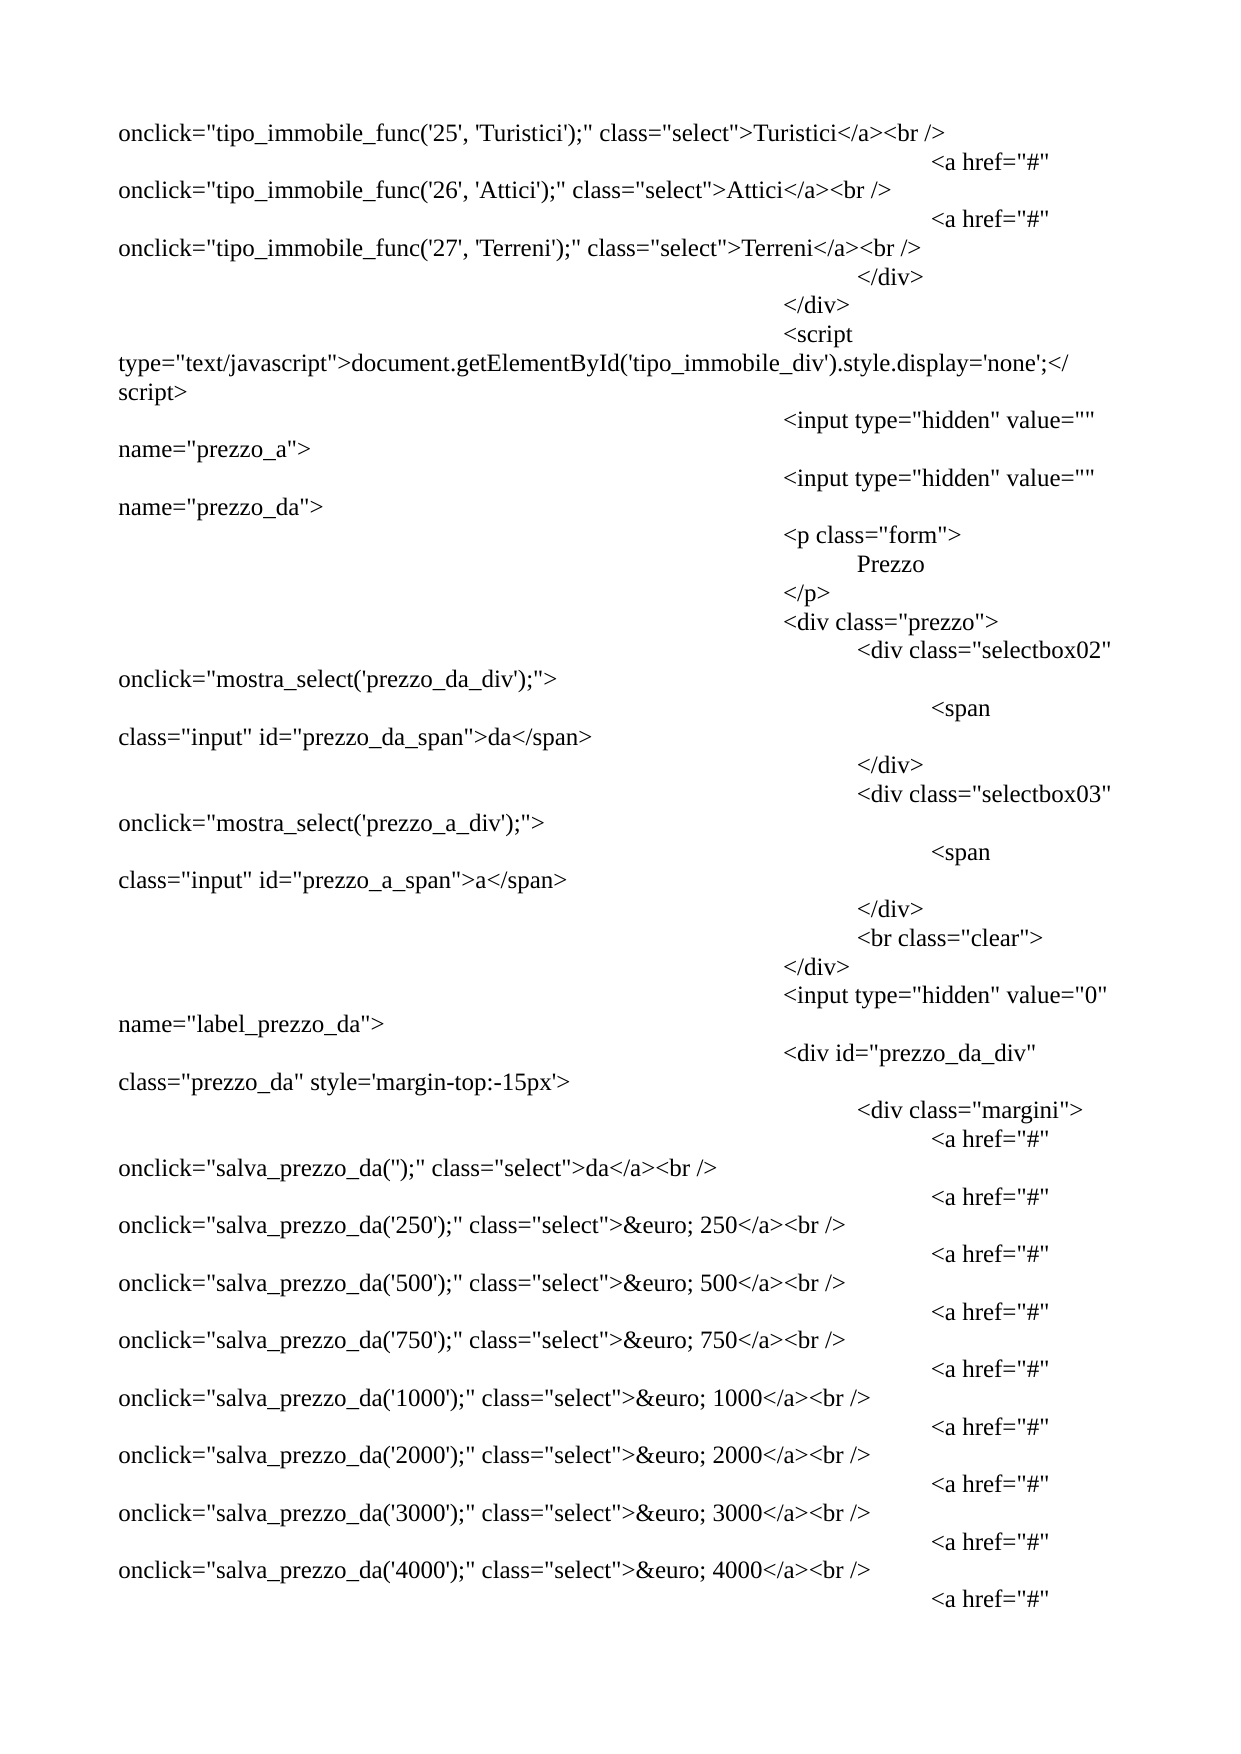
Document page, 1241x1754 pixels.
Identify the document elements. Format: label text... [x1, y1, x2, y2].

text onclick="tipo_immobile_func('25', 'Turistici');" class="select">Turistici</a><br /> <a href="#" onclick="tipo_immobile_func('26', 'Attici');" class="select">Attici</a><br /> <a href="#" onclick="tipo_immobile_func('27', 'Terreni');" class="select">Terreni</a><br /> </div> </div> <script type="text/javascript">document.getElementById('tipo_immobile_div').style.display='none';</script> <input type="hidden" value="" name="prezzo_a"> <input type="hidden" value="" name="prezzo_da"> <p class="form"> Prezzo </p> <div class="prezzo"> <div class="selectbox02" onclick="mostra_select('prezzo_da_div');"> <span class="input" id="prezzo_da_span">da</span> </div> <div class="selectbox03" onclick="mostra_select('prezzo_a_div');"> <span class="input" id="prezzo_a_span">a</span> </div> <br class="clear"> </div> <input type="hidden" value="0" name="label_prezzo_da"> <div id="prezzo_da_div" class="prezzo_da" style='margin-top:-15px'> <div class="margini"> <a href="#" onclick="salva_prezzo_da('');" class="select">da</a><br /> <a href="#" onclick="salva_prezzo_da('250');" class="select">&euro; 250</a><br /> <a href="#" onclick="salva_prezzo_da('500');" class="select">&euro; 500</a><br /> <a href="#" onclick="salva_prezzo_da('750');" class="select">&euro; 750</a><br /> <a href="#" onclick="salva_prezzo_da('1000');" class="select">&euro; 1000</a><br /> <a href="#" onclick="salva_prezzo_da('2000');" class="select">&euro; 2000</a><br /> <a href="#" onclick="salva_prezzo_da('3000');" class="select">&euro; 3000</a><br /> <a href="#" onclick="salva_prezzo_da('4000');" class="select">&euro; 4000</a><br /> <a href="#" [118, 118, 1122, 1613]
